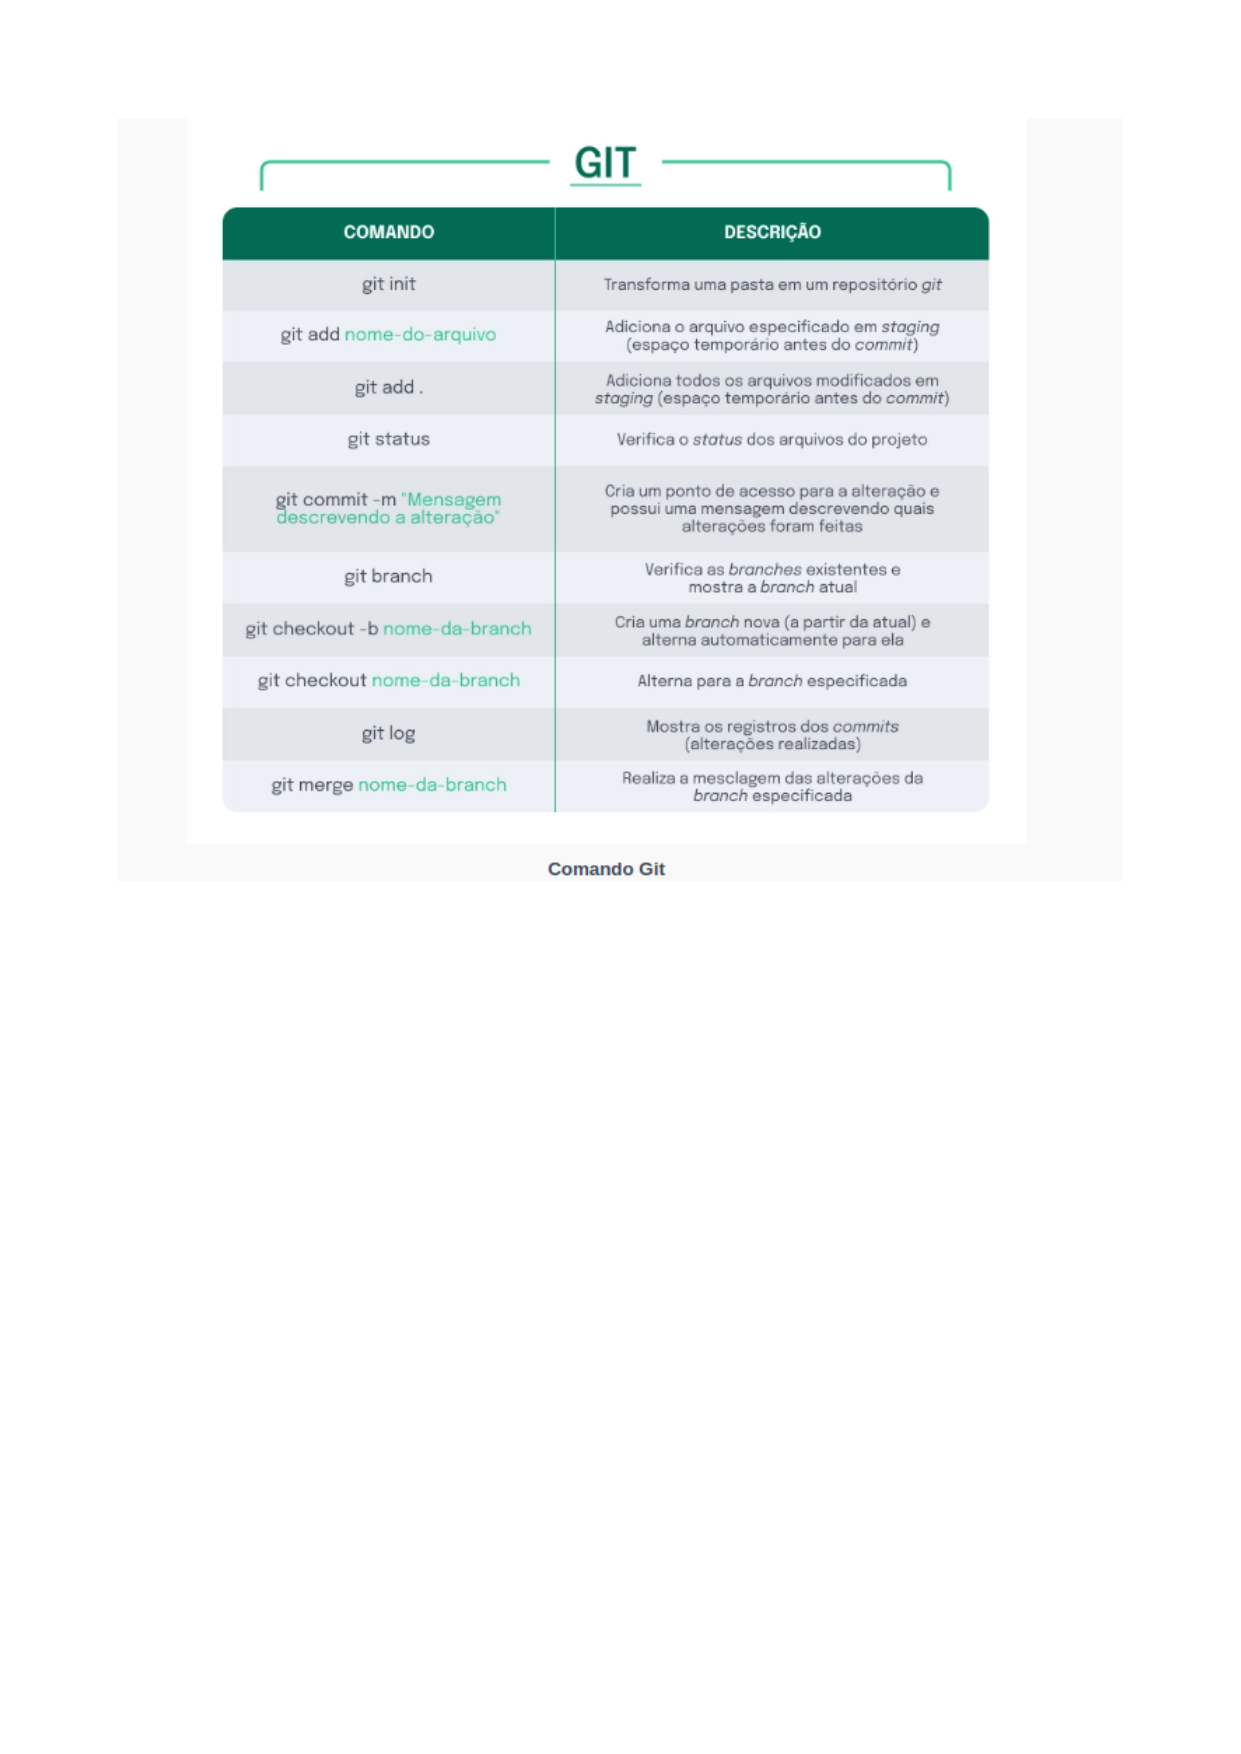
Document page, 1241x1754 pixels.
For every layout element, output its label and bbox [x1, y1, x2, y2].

picture [118, 118, 1123, 881]
